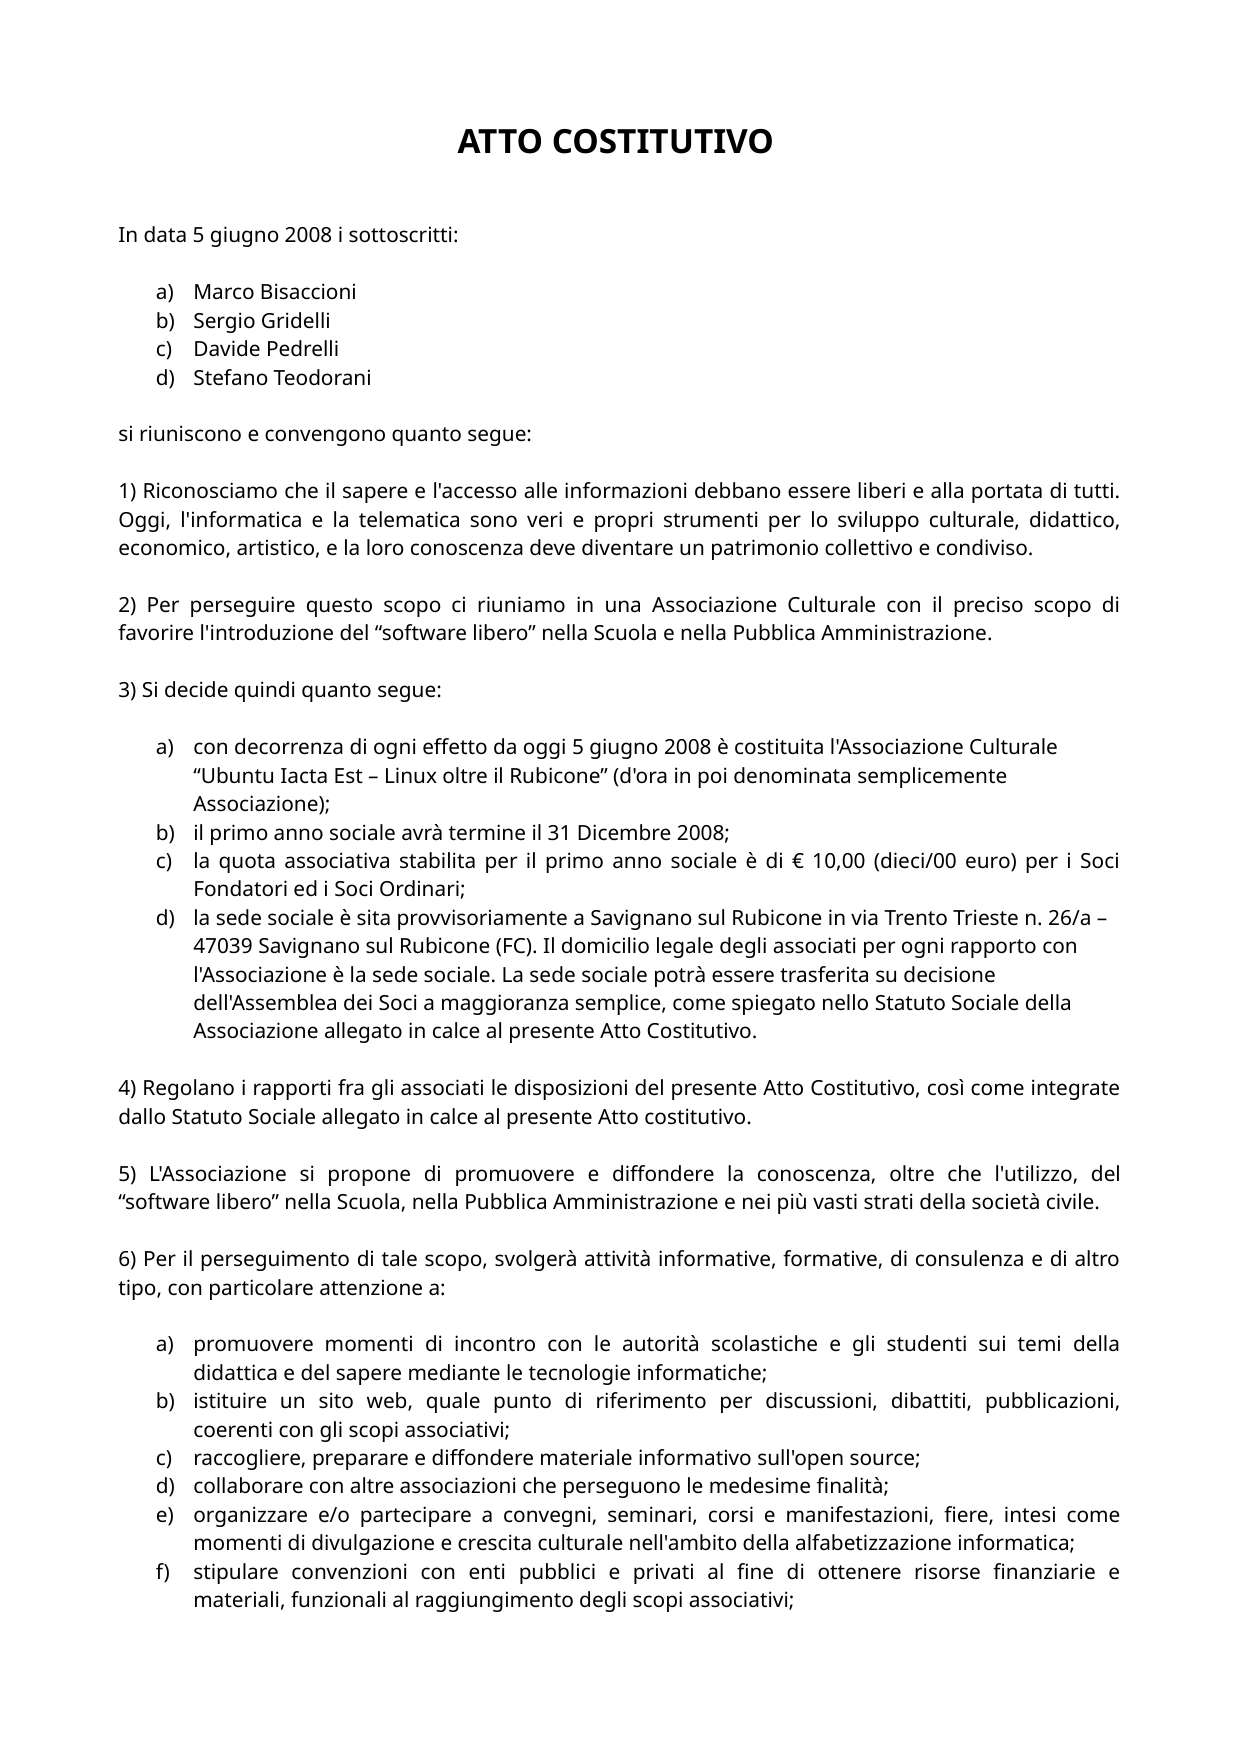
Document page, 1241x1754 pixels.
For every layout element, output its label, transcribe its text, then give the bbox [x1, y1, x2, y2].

list promuovere momenti di incontro con le autorità scolastiche e gli studenti sui temi della didattica e del sapere mediante le tecnologie informatiche; [156, 1329, 1122, 1386]
list istituire un sito web, quale punto di riferimento per discussioni, dibattiti, pubblicazioni, coerenti con gli scopi associativi; [156, 1386, 1122, 1443]
list organizzare e/o partecipare a convegni, seminari, corsi e manifestazioni, fiere, intesi come momenti di divulgazione e crescita culturale nell'ambito della alfabetizzazione informatica; [156, 1500, 1122, 1557]
text 5) L'Associazione si propone di promuovere e diffondere la conoscenza, oltre che l'utilizzo, del “software libero” nella Scuola, nella Pubblica Amministrazione e nei più vasti strati della società civile. [118, 1159, 1122, 1216]
list raccogliere, preparare e diffondere materiale informativo sull'open source; [156, 1443, 1122, 1472]
list stipulare convenzioni con enti pubblici e privati al fine di ottenere risorse finanziarie e materiali, funzionali al raggiungimento degli scopi associativi; [156, 1557, 1122, 1614]
list collaborare con altre associazioni che perseguono le medesime finalità; [156, 1472, 1122, 1500]
text 3) Si decide quindi quanto segue: [118, 675, 1122, 704]
text si riuniscono e convengono quanto segue: [118, 419, 1122, 448]
text 2) Per perseguire questo scopo ci riuniamo in una Associazione Culturale con il preciso scopo di favorire l'introduzione del “software libero” nella Scuola e nella Pubblica Amministrazione. [118, 590, 1122, 647]
list la quota associativa stabilita per il primo anno sociale è di € 10,00 (dieci/00 euro) per i Soci Fondatori ed i Soci Ordinari; [156, 846, 1122, 903]
list con decorrenza di ogni effetto da oggi 5 giugno 2008 è costituita l'Associazione Culturale “Ubuntu Iacta Est – Linux oltre il Rubicone” (d'ora in poi denominata semplicemente Associazione); [156, 732, 1122, 818]
list Davide Pedrelli [156, 334, 1122, 363]
list la sede sociale è sita provvisoriamente a Savignano sul Rubicone in via Trento Trieste n. 26/a – 47039 Savignano sul Rubicone (FC). Il domicilio legale degli associati per ogni rapporto con l'Associazione è la sede sociale. La sede sociale potrà essere trasferita su decisione dell'Assemblea dei Soci a maggioranza semplice, come spiegato nello Statuto Sociale della Associazione allegato in calce al presente Atto Costitutivo. [156, 903, 1122, 1045]
text 1) Riconosciamo che il sapere e l'accesso alle informazioni debbano essere liberi e alla portata di tutti. Oggi, l'informatica e la telematica sono veri e propri strumenti per lo sviluppo culturale, didattico, economico, artistico, e la loro conoscenza deve diventare un patrimonio collettivo e condiviso. [118, 476, 1122, 562]
text 4) Regolano i rapporti fra gli associati le disposizioni del presente Atto Costitutivo, così come integrate dallo Statuto Sociale allegato in calce al presente Atto costitutivo. [118, 1073, 1122, 1130]
list Marco Bisaccioni [156, 277, 1122, 306]
list Stefano Teodorani [156, 363, 1122, 391]
list Sergio Gridelli [156, 306, 1122, 334]
text In data 5 giugno 2008 i sottoscritti: [118, 220, 1122, 249]
text 6) Per il perseguimento di tale scopo, svolgerà attività informative, formative, di consulenza e di altro tipo, con particolare attenzione a: [118, 1244, 1122, 1301]
text ATTO COSTITUTIVO [118, 118, 1122, 163]
list il primo anno sociale avrà termine il 31 Dicembre 2008; [156, 818, 1122, 846]
